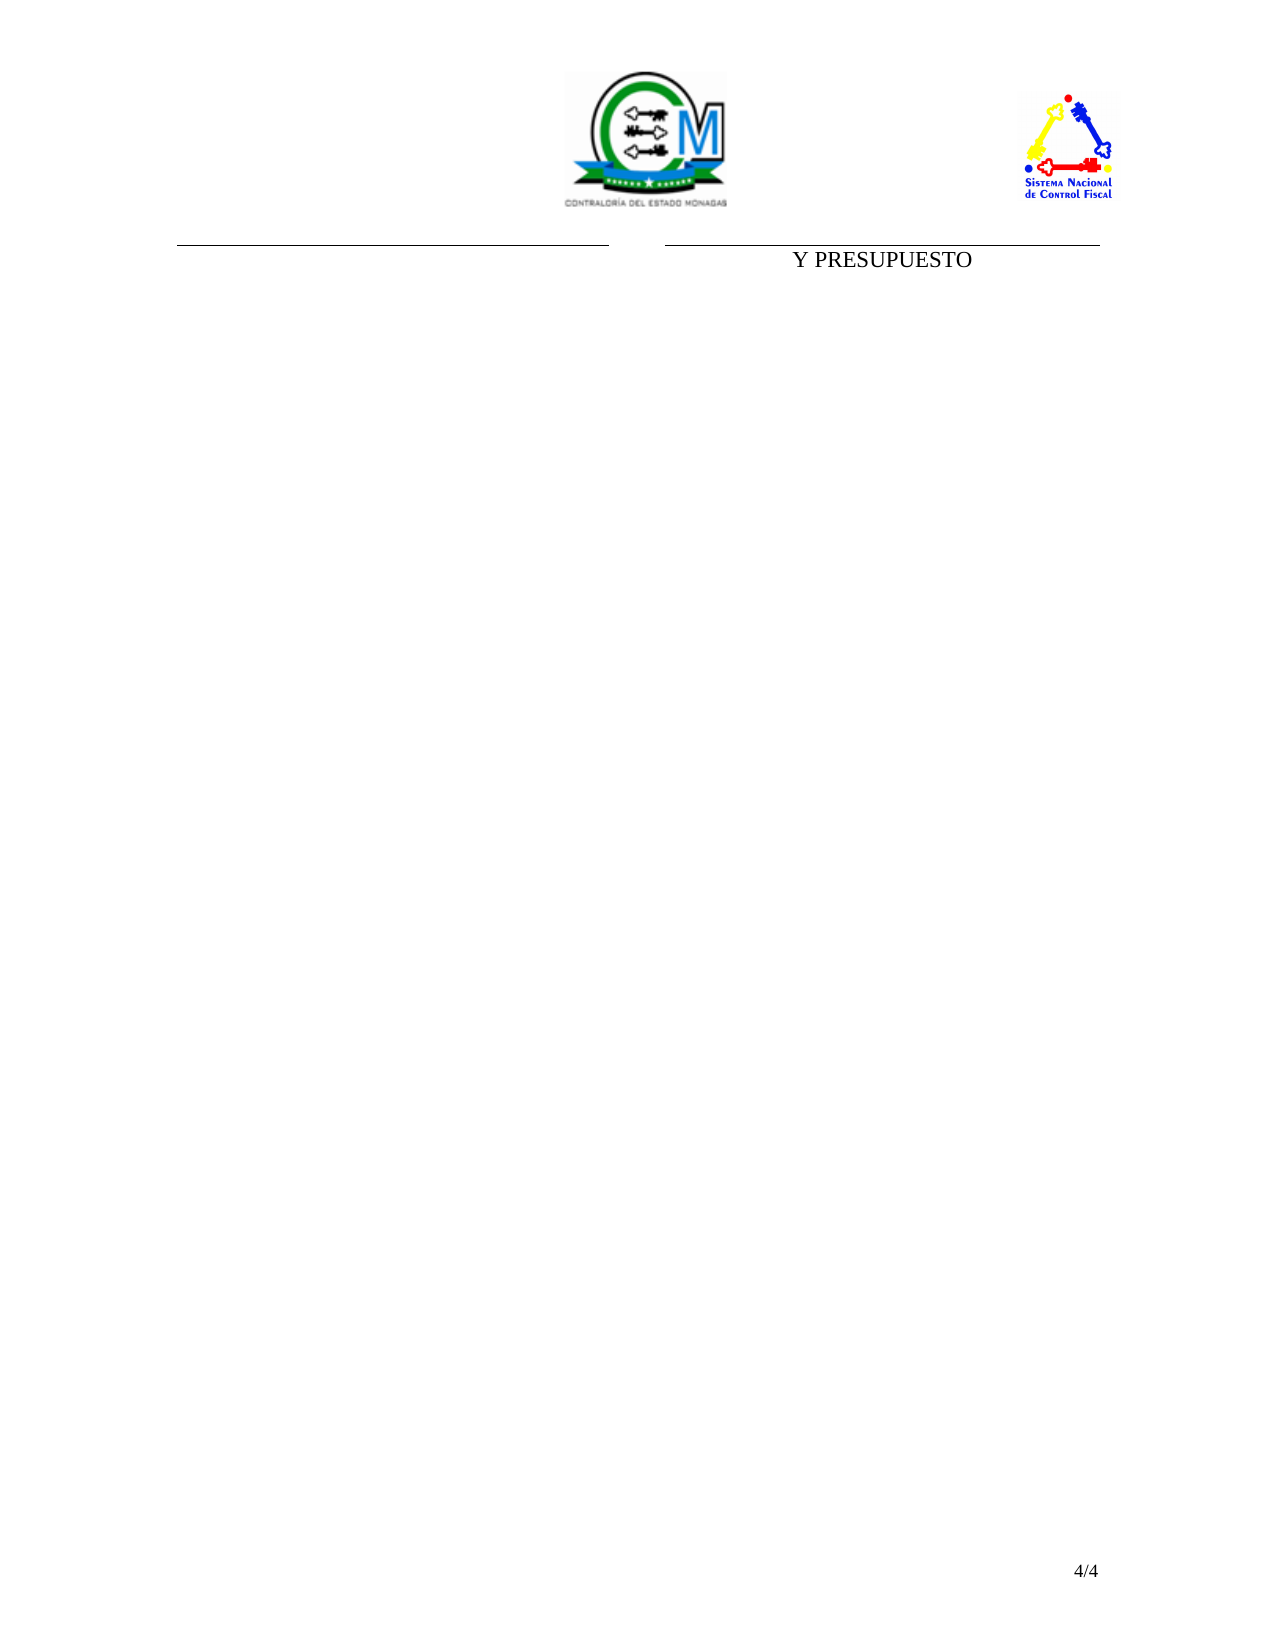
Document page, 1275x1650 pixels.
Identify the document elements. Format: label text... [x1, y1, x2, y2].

table_header [609, 245, 665, 273]
table_header Y PRESUPUESTO [665, 246, 1099, 273]
picture [562, 69, 730, 210]
picture [1017, 91, 1121, 201]
table_header [177, 246, 608, 273]
